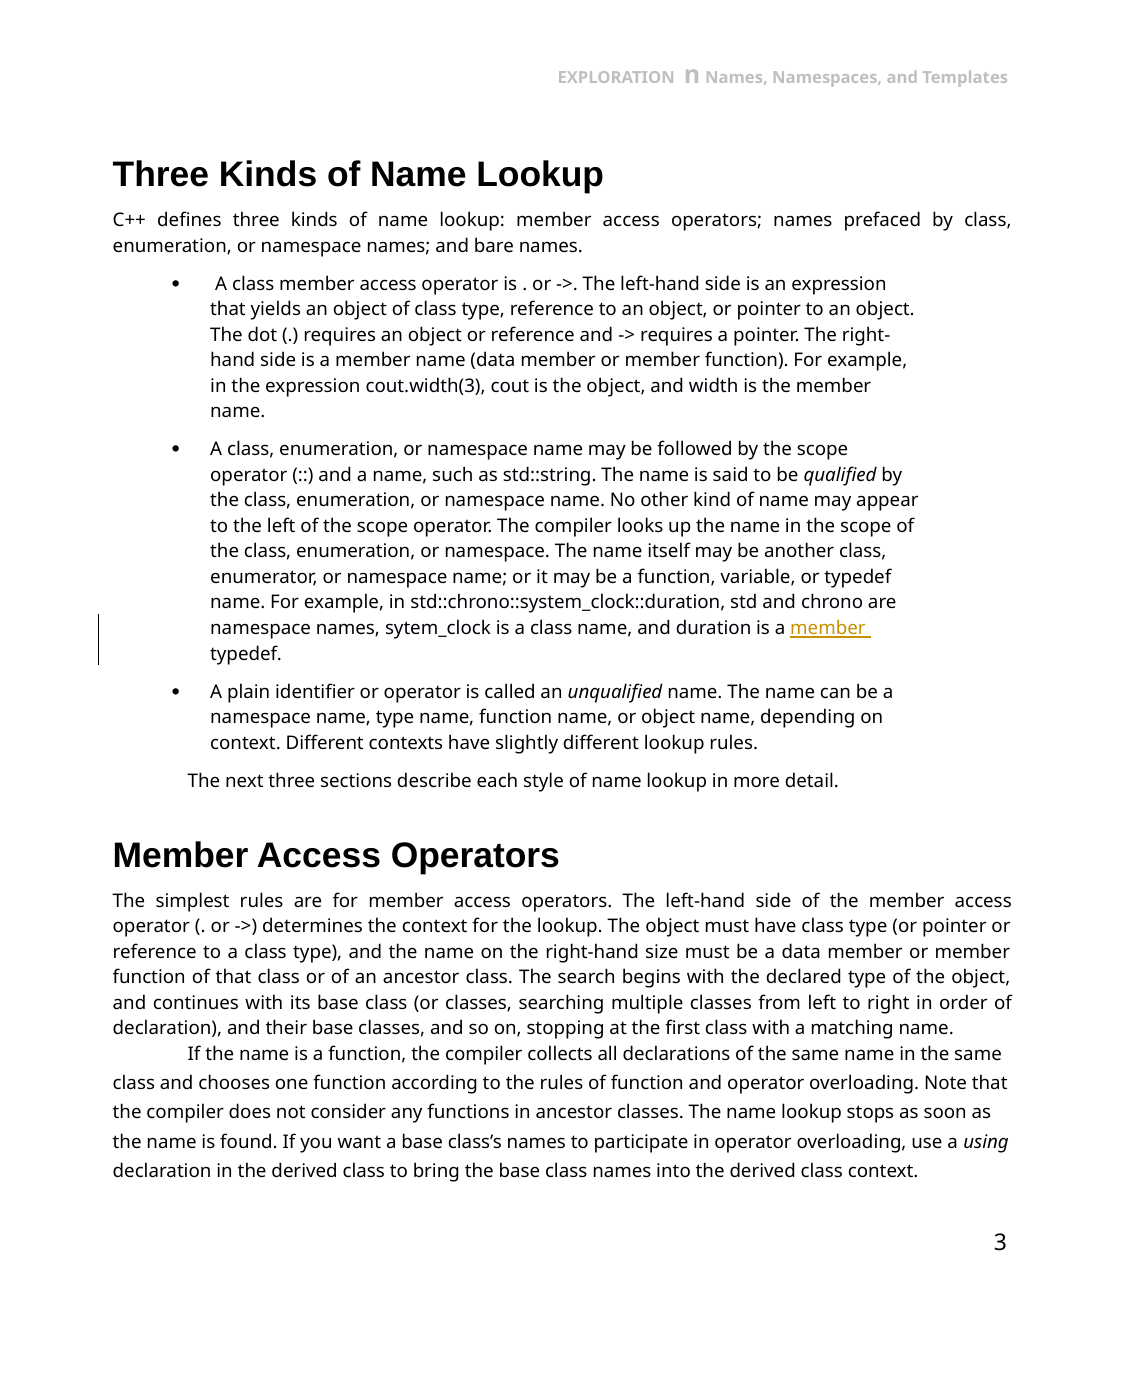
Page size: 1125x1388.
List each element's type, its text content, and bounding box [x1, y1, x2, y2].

text C++ defines three kinds of name lookup: member access operators; names prefaced by class, enumeration, or namespace names; and bare names. [112, 207, 1012, 258]
subtitle Three Kinds of Name Lookup [112, 153, 1012, 194]
list A class, enumeration, or namespace name may be followed by the scope operator (::) and a name, such as std::string. The name is said to be qualified by the class, enumeration, or namespace name. No other kind of name may appear to the left of the scope operator. The compiler looks up the name in the scope of the class, enumeration, or namespace. The name itself may be another class, enumerator, or namespace name; or it may be a function, variable, or typedef name. For example, in std::chrono::system_clock::duration, std and chrono are namespace names, sytem_clock is a class name, and duration is a member typedef. [172, 436, 922, 665]
subtitle Member Access Operators [112, 834, 1012, 874]
text If the name is a function, the compiler collects all declarations of the same name in the same class and chooses one function according to the rules of function and operator overloading. Note that the compiler does not consider any functions in ancestor classes. The name lookup stops as soon as the name is found. If you want a base class’s names to participate in operator overloading, use a using declaration in the derived class to bring the base class names into the derived class context. [112, 1040, 1012, 1183]
text The next three sections describe each style of name lookup in more detail. [112, 767, 1012, 792]
list A plain identifier or operator is called an unqualified name. The name can be a namespace name, type name, function name, or object name, depending on context. Different contexts have slightly different lookup rules. [172, 678, 922, 754]
text The simplest rules are for member access operators. The left-hand side of the member access operator (. or ->) determines the context for the lookup. The object must have class type (or pointer or reference to a class type), and the name on the right-hand size must be a data member or member function of that class or of an ancestor class. The search begins with the declared type of the object, and continues with its base class (or classes, searching multiple classes from left to right in order of declaration), and their base classes, and so on, stopping at the first class with a matching name. [112, 887, 1012, 1040]
list A class member access operator is . or ->. The left-hand side is an expression that yields an object of class type, reference to an object, or pointer to an object. The dot (.) requires an object or reference and -> requires a pointer. The right-hand side is a member name (data member or member function). For example, in the expression cout.width(3), cout is the object, and width is the member name. [172, 270, 922, 423]
